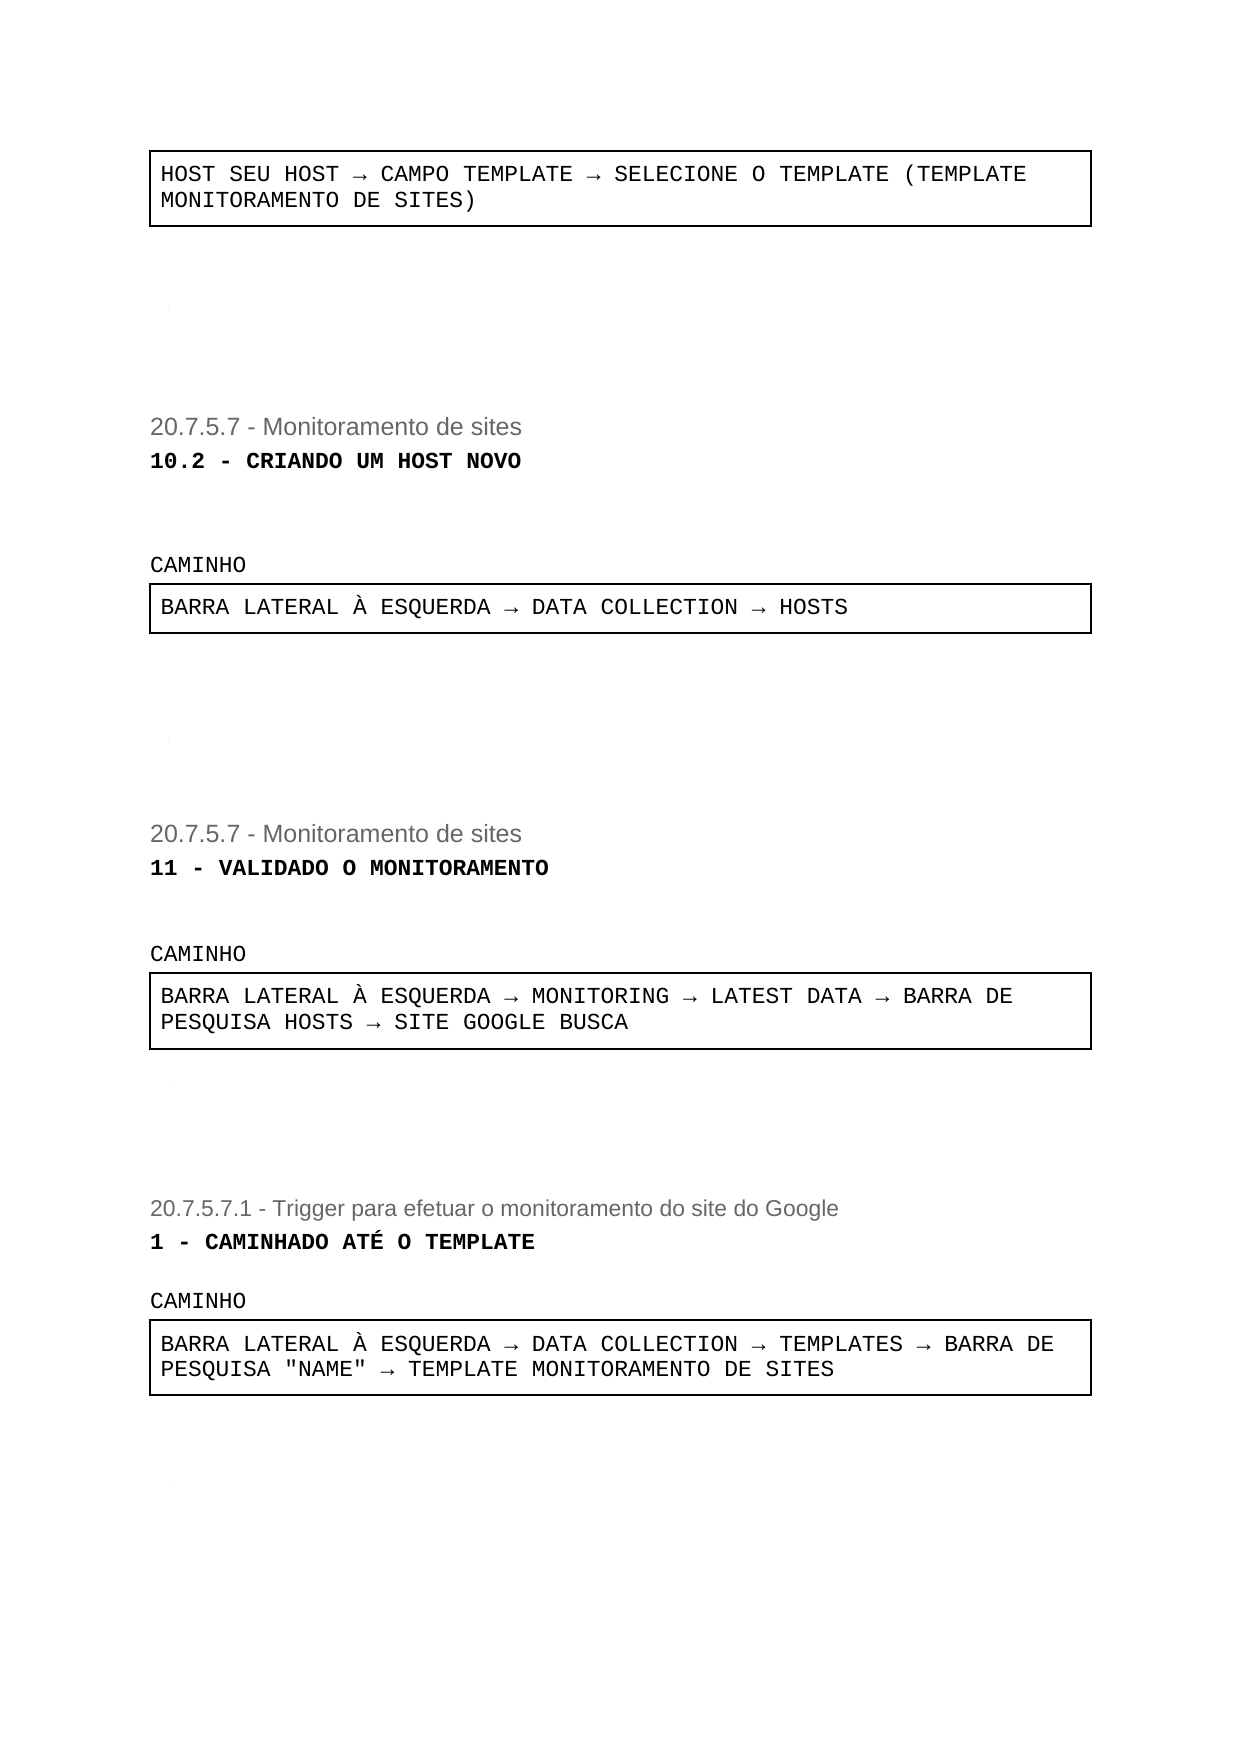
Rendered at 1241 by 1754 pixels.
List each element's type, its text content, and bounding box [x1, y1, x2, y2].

table_header BARRA LATERAL À ESQUERDA → DATA COLLECTION → HOSTS [151, 585, 1090, 632]
text CAMINHO [150, 553, 1090, 579]
text 1 - CAMINHADO ATÉ O TEMPLATE [150, 1230, 1090, 1256]
subtitle 20.7.5.7.1 - Trigger para efetuar o monitoramento do site do Google [150, 1195, 1090, 1222]
table_header HOST SEU HOST → CAMPO TEMPLATE → SELECIONE O TEMPLATE (TEMPLATE MONITORAMENTO DE SITES) [151, 152, 1090, 225]
text 11 - VALIDADO O MONITORAMENTO [150, 856, 1090, 882]
text CAMINHO [150, 942, 1090, 968]
text 10.2 - CRIANDO UM HOST NOVO [150, 449, 1090, 475]
subtitle 20.7.5.7 - Monitoramento de sites [150, 819, 1090, 848]
table_header BARRA LATERAL À ESQUERDA → DATA COLLECTION → TEMPLATES → BARRA DE PESQUISA "NAME" → TEMPLATE MONITORAMENTO DE SITES [151, 1321, 1090, 1394]
text CAMINHO [150, 1289, 1090, 1316]
subtitle 20.7.5.7 - Monitoramento de sites [150, 412, 1090, 441]
table_header BARRA LATERAL À ESQUERDA → MONITORING → LATEST DATA → BARRA DE PESQUISA HOSTS → SITE GOOGLE BUSCA [151, 974, 1090, 1047]
